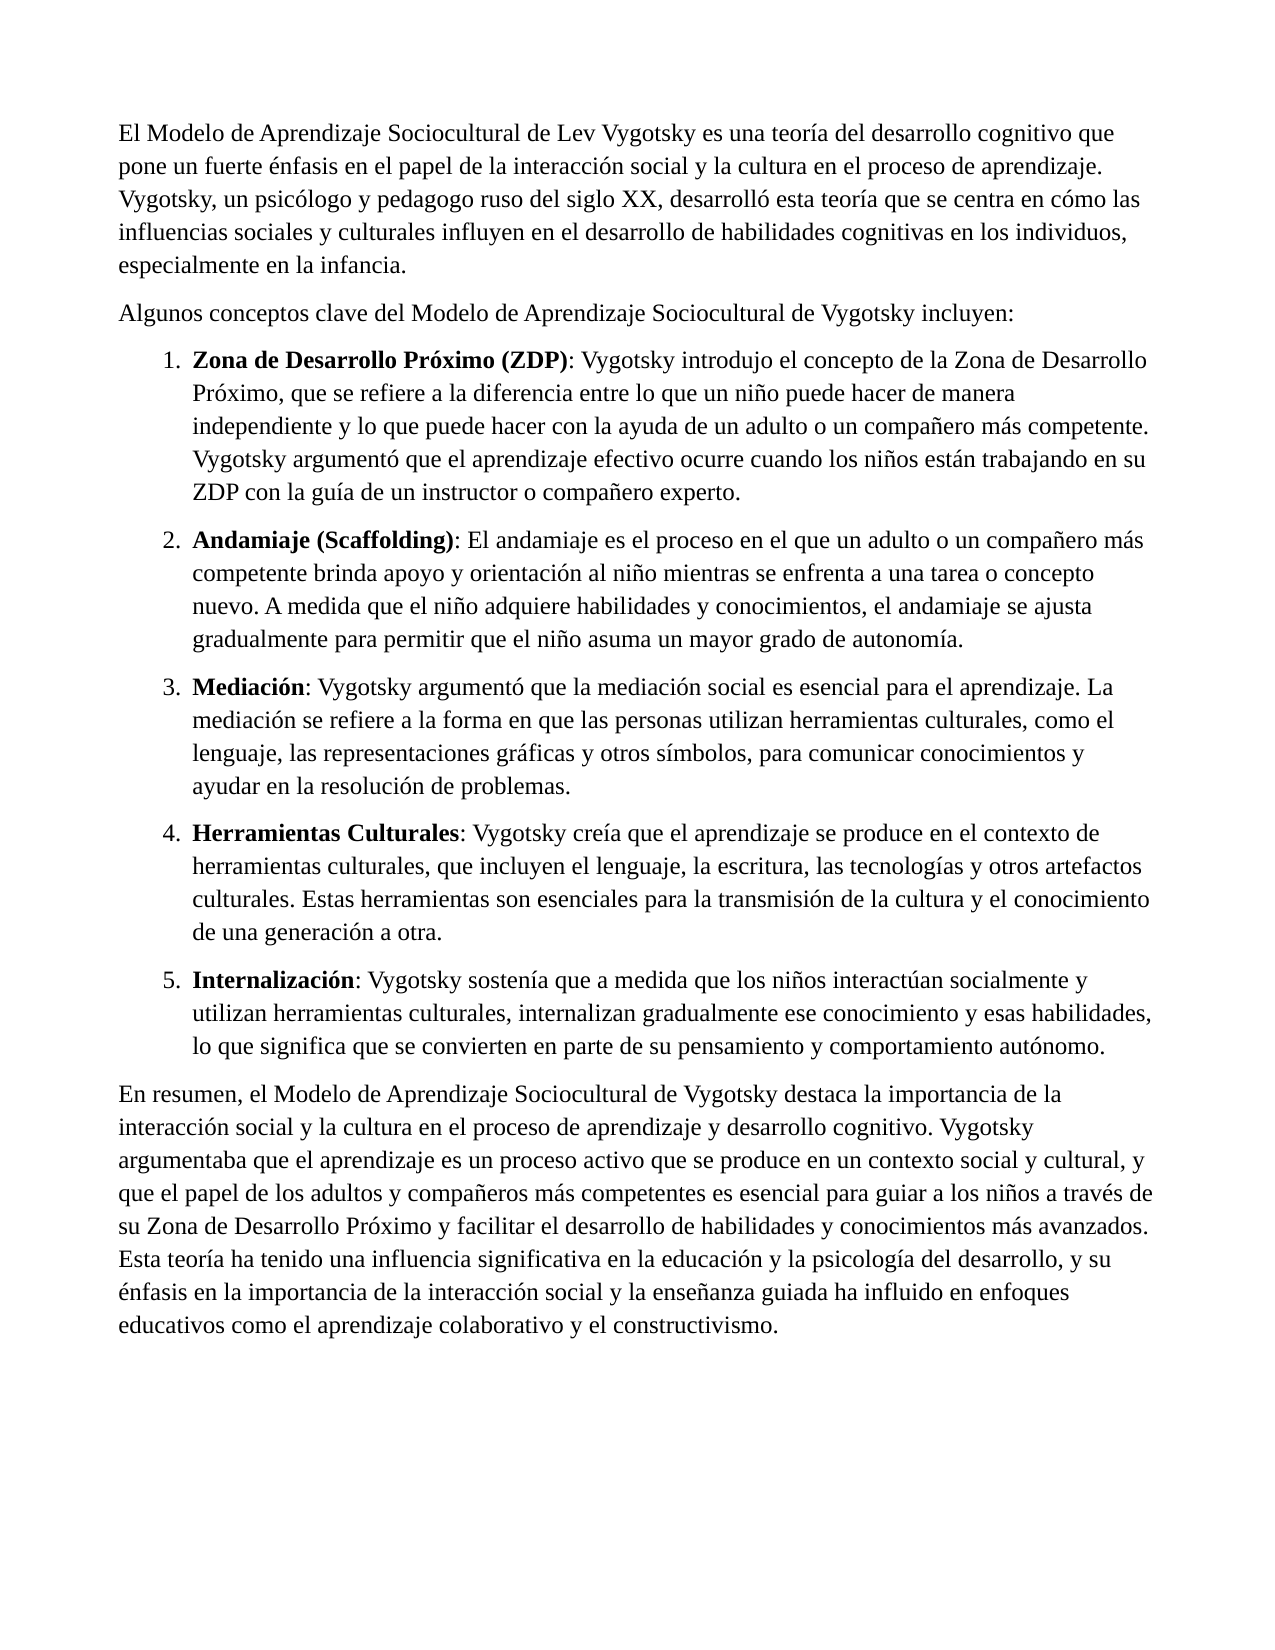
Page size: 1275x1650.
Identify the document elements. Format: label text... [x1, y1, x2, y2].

list Mediación: Vygotsky argumentó que la mediación social es esencial para el aprendizaje. La mediación se refiere a la forma en que las personas utilizan herramientas culturales, como el lenguaje, las representaciones gráficas y otros símbolos, para comunicar conocimientos y ayudar en la resolución de problemas. [162, 672, 1157, 799]
text El Modelo de Aprendizaje Sociocultural de Lev Vygotsky es una teoría del desarrollo cognitivo que pone un fuerte énfasis en el papel de la interacción social y la cultura en el proceso de aprendizaje. Vygotsky, un psicólogo y pedagogo ruso del siglo XX, desarrolló esta teoría que se centra en cómo las influencias sociales y culturales influyen en el desarrollo de habilidades cognitivas en los individuos, especialmente en la infancia. [118, 118, 1157, 279]
list Herramientas Culturales: Vygotsky creía que el aprendizaje se produce en el contexto de herramientas culturales, que incluyen el lenguaje, la escritura, las tecnologías y otros artefactos culturales. Estas herramientas son esenciales para la transmisión de la cultura y el conocimiento de una generación a otra. [162, 818, 1157, 946]
text En resumen, el Modelo de Aprendizaje Sociocultural de Vygotsky destaca la importancia de la interacción social y la cultura en el proceso de aprendizaje y desarrollo cognitivo. Vygotsky argumentaba que el aprendizaje es un proceso activo que se produce en un contexto social y cultural, y que el papel de los adultos y compañeros más competentes es esencial para guiar a los niños a través de su Zona de Desarrollo Próximo y facilitar el desarrollo de habilidades y conocimientos más avanzados. Esta teoría ha tenido una influencia significativa en la educación y la psicología del desarrollo, y su énfasis en la importancia de la interacción social y la enseñanza guiada ha influido en enfoques educativos como el aprendizaje colaborativo y el constructivismo. [118, 1079, 1157, 1339]
list Zona de Desarrollo Próximo (ZDP): Vygotsky introdujo el concepto de la Zona de Desarrollo Próximo, que se refiere a la diferencia entre lo que un niño puede hacer de manera independiente y lo que puede hacer con la ayuda de un adulto o un compañero más competente. Vygotsky argumentó que el aprendizaje efectivo ocurre cuando los niños están trabajando en su ZDP con la guía de un instructor o compañero experto. [162, 345, 1157, 506]
text Algunos conceptos clave del Modelo de Aprendizaje Sociocultural de Vygotsky incluyen: [118, 298, 1157, 327]
list Andamiaje (Scaffolding): El andamiaje es el proceso en el que un adulto o un compañero más competente brinda apoyo y orientación al niño mientras se enfrenta a una tarea o concepto nuevo. A medida que el niño adquiere habilidades y conocimientos, el andamiaje se ajusta gradualmente para permitir que el niño asuma un mayor grado de autonomía. [162, 525, 1157, 653]
list Internalización: Vygotsky sostenía que a medida que los niños interactúan socialmente y utilizan herramientas culturales, internalizan gradualmente ese conocimiento y esas habilidades, lo que significa que se convierten en parte de su pensamiento y comportamiento autónomo. [162, 965, 1157, 1060]
